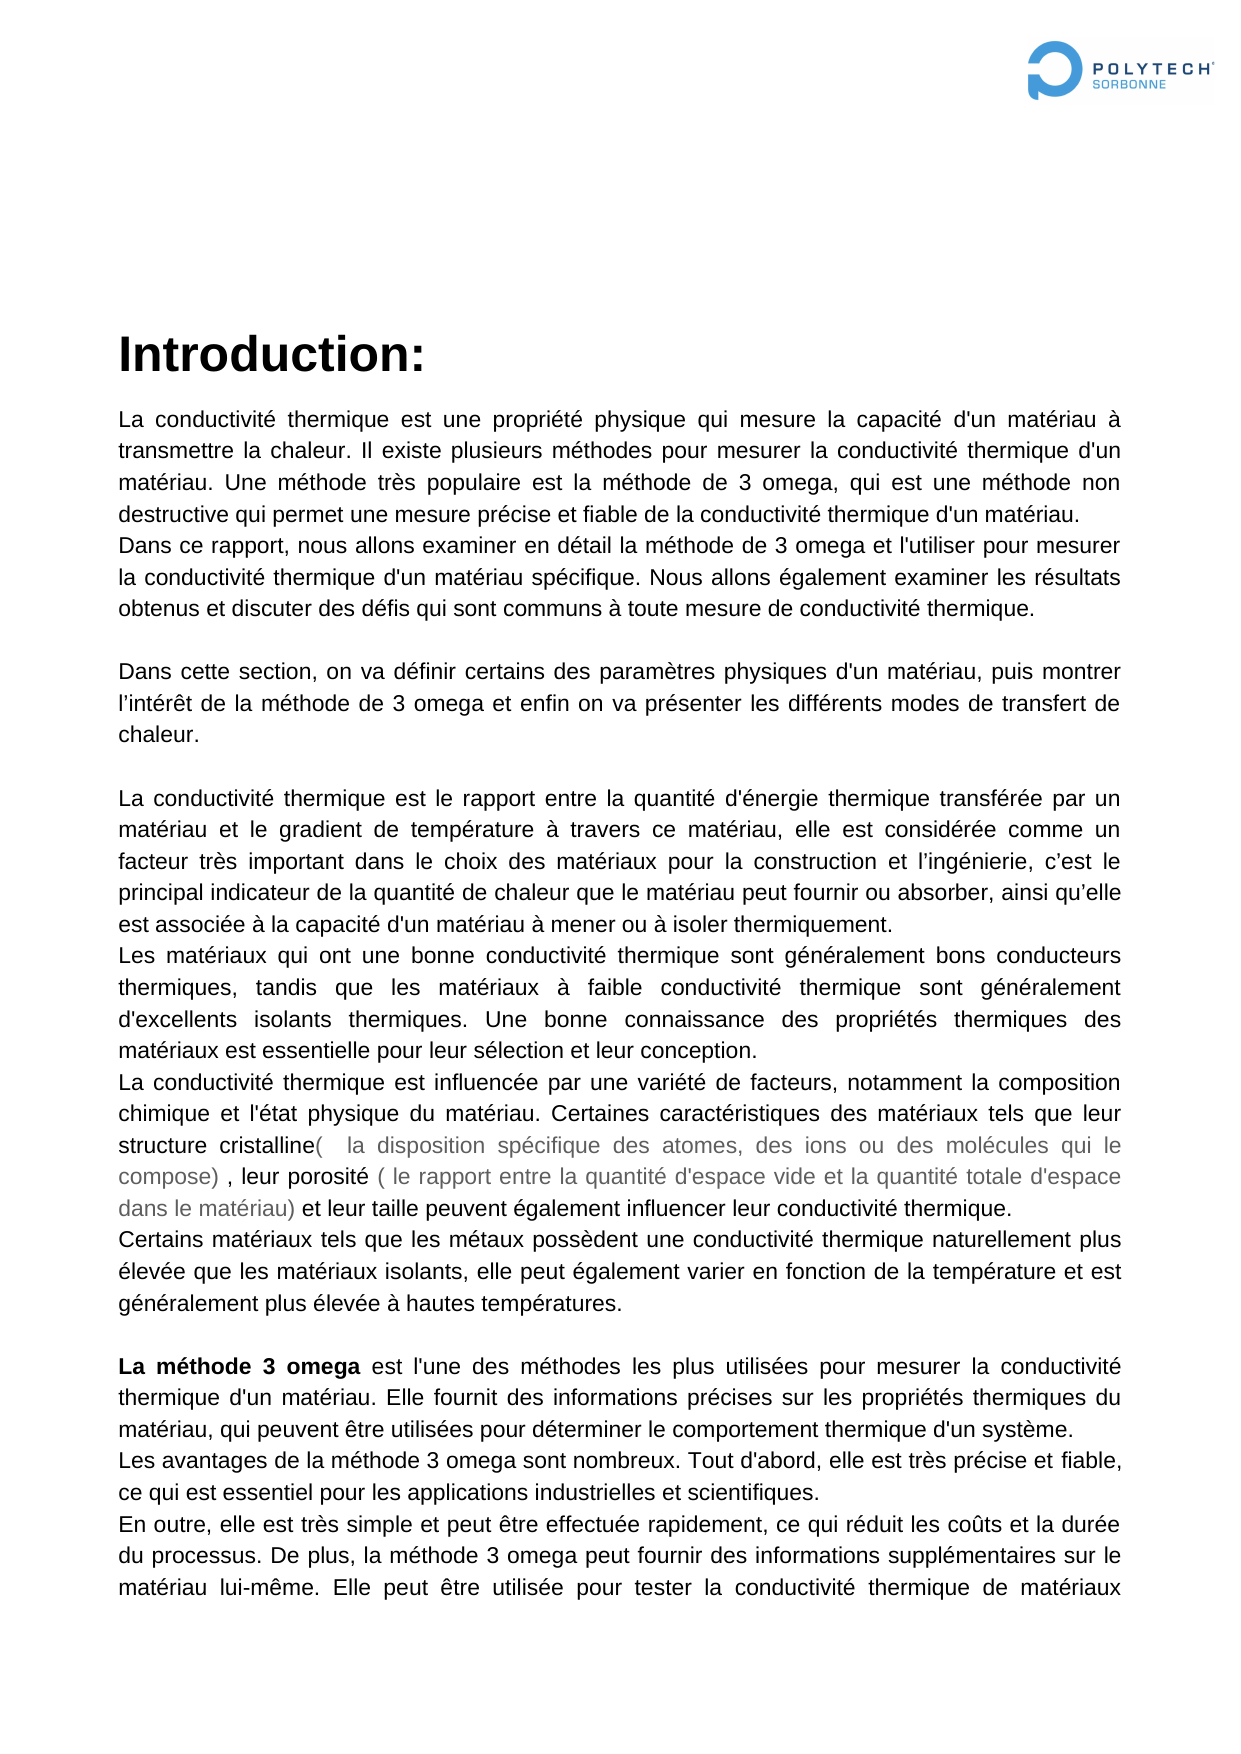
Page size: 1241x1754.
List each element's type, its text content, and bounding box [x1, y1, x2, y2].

text Les avantages de la méthode 3 omega sont nombreux. Tout d'abord, elle est très précise et fiable, ce qui est essentiel pour les applications industrielles et scientifiques. [118, 1447, 1122, 1505]
text Dans cette section, on va définir certains des paramètres physiques d'un matériau, puis montrer l’intérêt de la méthode de 3 omega et enfin on va présenter les différents modes de transfert de chaleur. [118, 658, 1122, 748]
text Certains matériaux tels que les métaux possèdent une conductivité thermique naturellement plus élevée que les matériaux isolants, elle peut également varier en fonction de la température et est généralement plus élevée à hautes températures. [118, 1226, 1122, 1316]
text La méthode 3 omega est l'une des méthodes les plus utilisées pour mesurer la conductivité thermique d'un matériau. Elle fournit des informations précises sur les propriétés thermiques du matériau, qui peuvent être utilisées pour déterminer le comportement thermique d'un système. [118, 1353, 1122, 1442]
text La conductivité thermique est influencée par une variété de facteurs, notamment la composition chimique et l'état physique du matériau. Certaines caractéristiques des matériaux tels que leur structure cristalline( la disposition spécifique des atomes, des ions ou des molécules qui le compose) , leur porosité ( le rapport entre la quantité d'espace vide et la quantité totale d'espace dans le matériau) et leur taille peuvent également influencer leur conductivité thermique. [118, 1069, 1122, 1221]
text La conductivité thermique est une propriété physique qui mesure la capacité d'un matériau à transmettre la chaleur. Il existe plusieurs méthodes pour mesurer la conductivité thermique d'un matériau. Une méthode très populaire est la méthode de 3 omega, qui est une méthode non destructive qui permet une mesure précise et fiable de la conductivité thermique d'un matériau. [118, 406, 1122, 527]
text En outre, elle est très simple et peut être effectuée rapidement, ce qui réduit les coûts et la durée du processus. De plus, la méthode 3 omega peut fournir des informations supplémentaires sur le matériau lui-même. Elle peut être utilisée pour tester la conductivité thermique de matériaux [118, 1511, 1122, 1600]
text Dans ce rapport, nous allons examiner en détail la méthode de 3 omega et l'utiliser pour mesurer la conductivité thermique d'un matériau spécifique. Nous allons également examiner les résultats obtenus et discuter des défis qui sont communs à toute mesure de conductivité thermique. [118, 532, 1122, 622]
picture [1027, 37, 1215, 105]
text Les matériaux qui ont une bonne conductivité thermique sont généralement bons conducteurs thermiques, tandis que les matériaux à faible conductivité thermique sont généralement d'excellents isolants thermiques. Une bonne connaissance des propriétés thermiques des matériaux est essentielle pour leur sélection et leur conception. [118, 942, 1122, 1063]
subtitle Introduction: [118, 324, 1122, 382]
text La conductivité thermique est le rapport entre la quantité d'énergie thermique transférée par un matériau et le gradient de température à travers ce matériau, elle est considérée comme un facteur très important dans le choix des matériaux pour la construction et l’ingénierie, c’est le principal indicateur de la quantité de chaleur que le matériau peut fournir ou absorber, ainsi qu’elle est associée à la capacité d'un matériau à mener ou à isoler thermiquement. [118, 784, 1122, 937]
